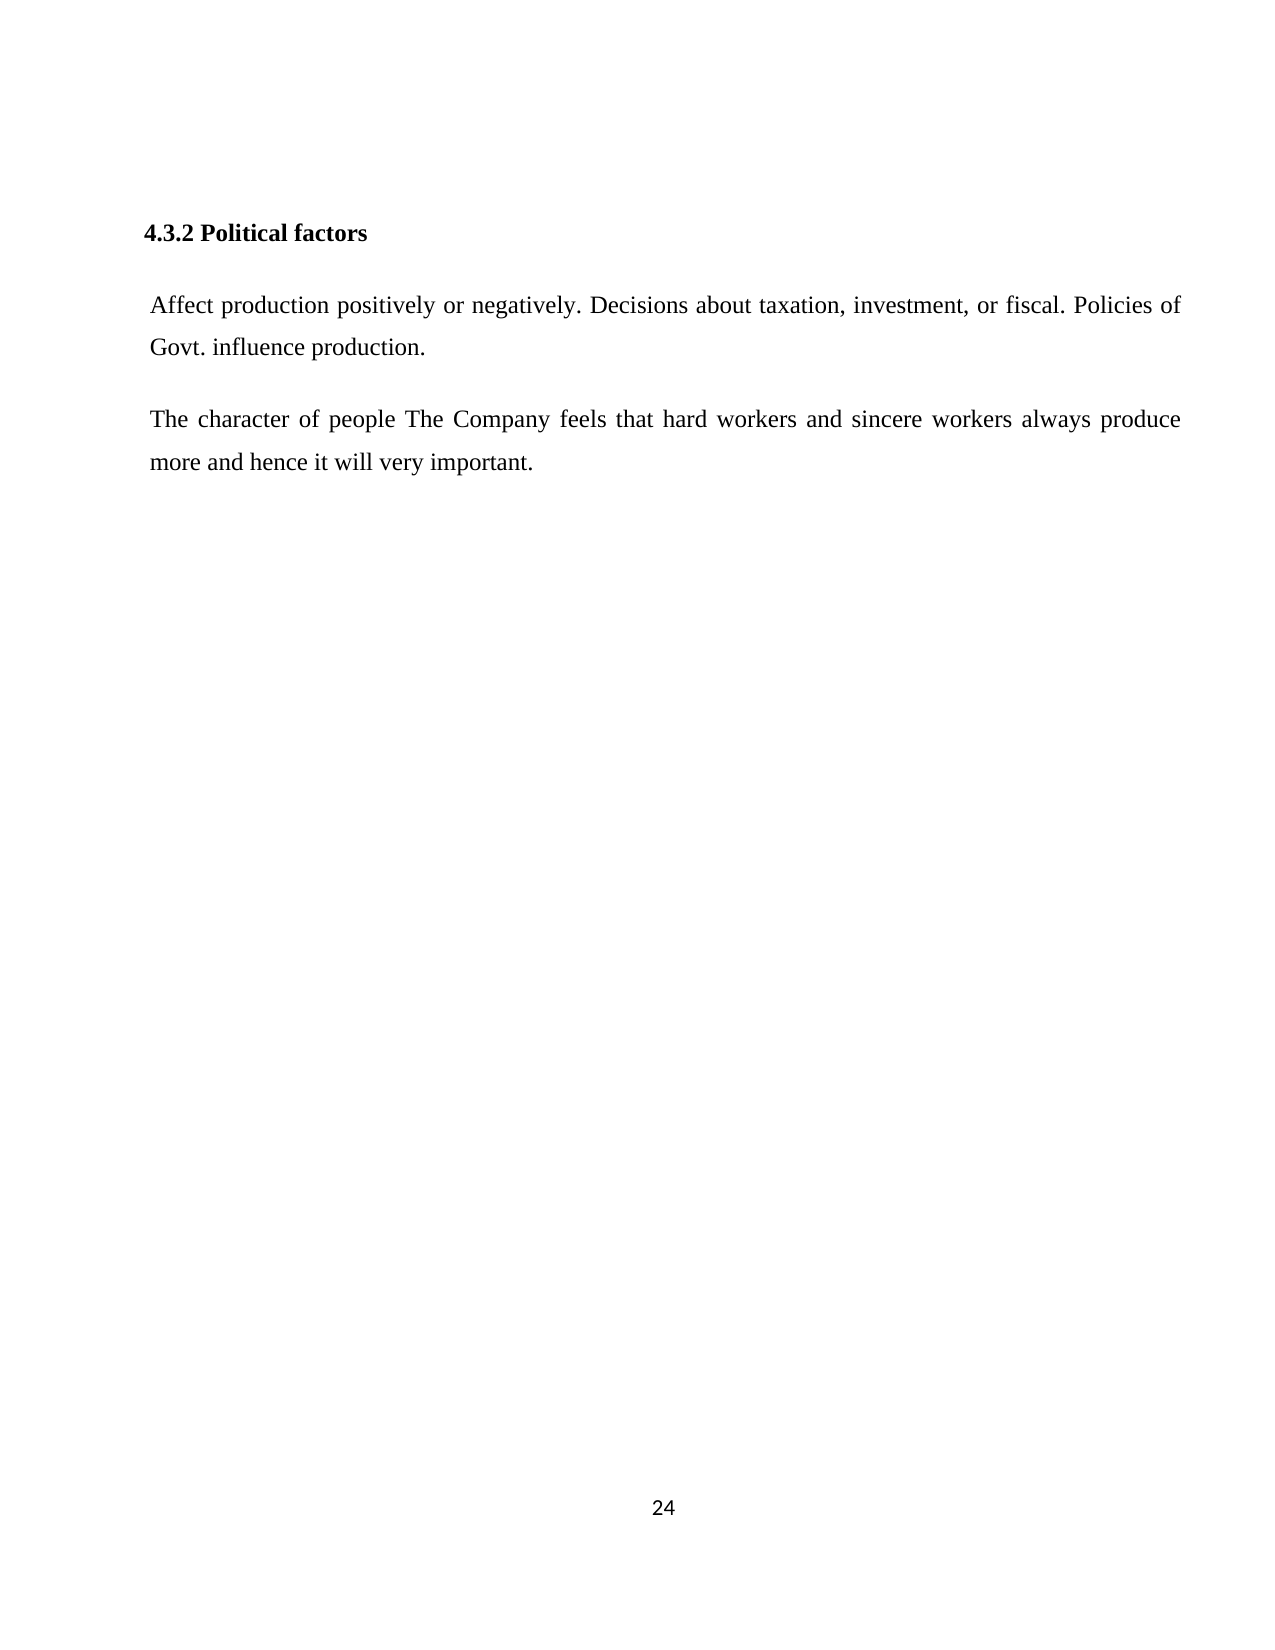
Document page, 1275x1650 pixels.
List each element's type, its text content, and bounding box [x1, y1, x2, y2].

text Affect production positively or negatively. Decisions about taxation, investment, or fiscal. Policies of Govt. influence production. [149, 290, 1182, 361]
subtitle 4.3.2 Political factors [144, 218, 1187, 247]
text The character of people The Company feels that hard workers and sincere workers always produce more and hence it will very important. [149, 404, 1182, 476]
